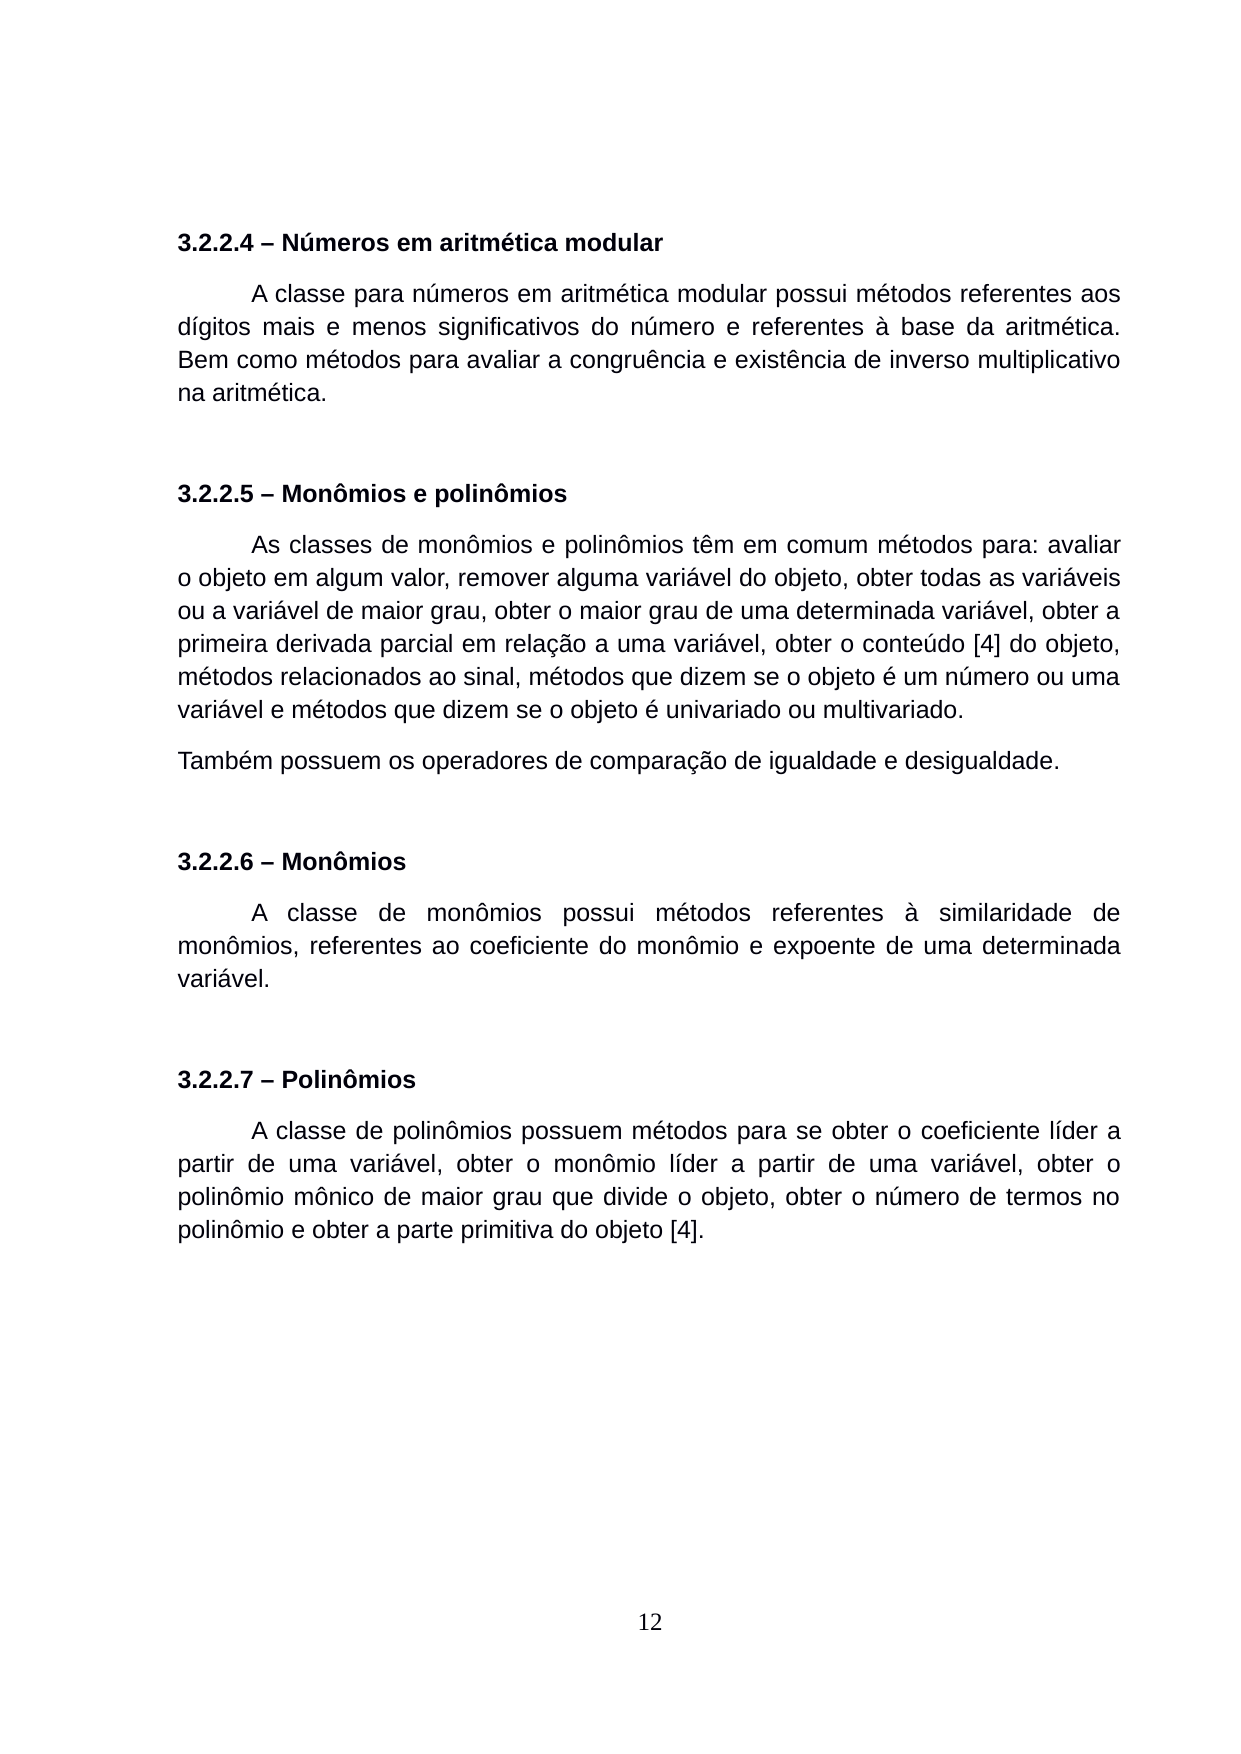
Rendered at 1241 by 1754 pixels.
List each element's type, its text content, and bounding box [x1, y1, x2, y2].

text A classe de polinômios possuem métodos para se obter o coeficiente líder a partir de uma variável, obter o monômio líder a partir de uma variável, obter o polinômio mônico de maior grau que divide o objeto, obter o número de termos no polinômio e obter a parte primitiva do objeto [4]. [177, 1116, 1122, 1244]
text 3.2.2.4 – Números em aritmética modular [177, 228, 1122, 257]
text 3.2.2.6 – Monômios [177, 847, 1122, 876]
text 3.2.2.5 – Monômios e polinômios [177, 479, 1122, 508]
text Também possuem os operadores de comparação de igualdade e desigualdade. [177, 746, 1122, 774]
text A classe de monômios possui métodos referentes à similaridade de monômios, referentes ao coeficiente do monômio e expoente de uma determinada variável. [177, 898, 1122, 993]
text A classe para números em aritmética modular possui métodos referentes aos dígitos mais e menos significativos do número e referentes à base da aritmética. Bem como métodos para avaliar a congruência e existência de inverso multiplicativo na aritmética. [177, 279, 1122, 406]
text As classes de monômios e polinômios têm em comum métodos para: avaliar o objeto em algum valor, remover alguma variável do objeto, obter todas as variáveis ou a variável de maior grau, obter o maior grau de uma determinada variável, obter a primeira derivada parcial em relação a uma variável, obter o conteúdo [4] do objeto, métodos relacionados ao sinal, métodos que dizem se o objeto é um número ou uma variável e métodos que dizem se o objeto é univariado ou multivariado. [177, 530, 1122, 724]
text 3.2.2.7 – Polinômios [177, 1065, 1122, 1094]
